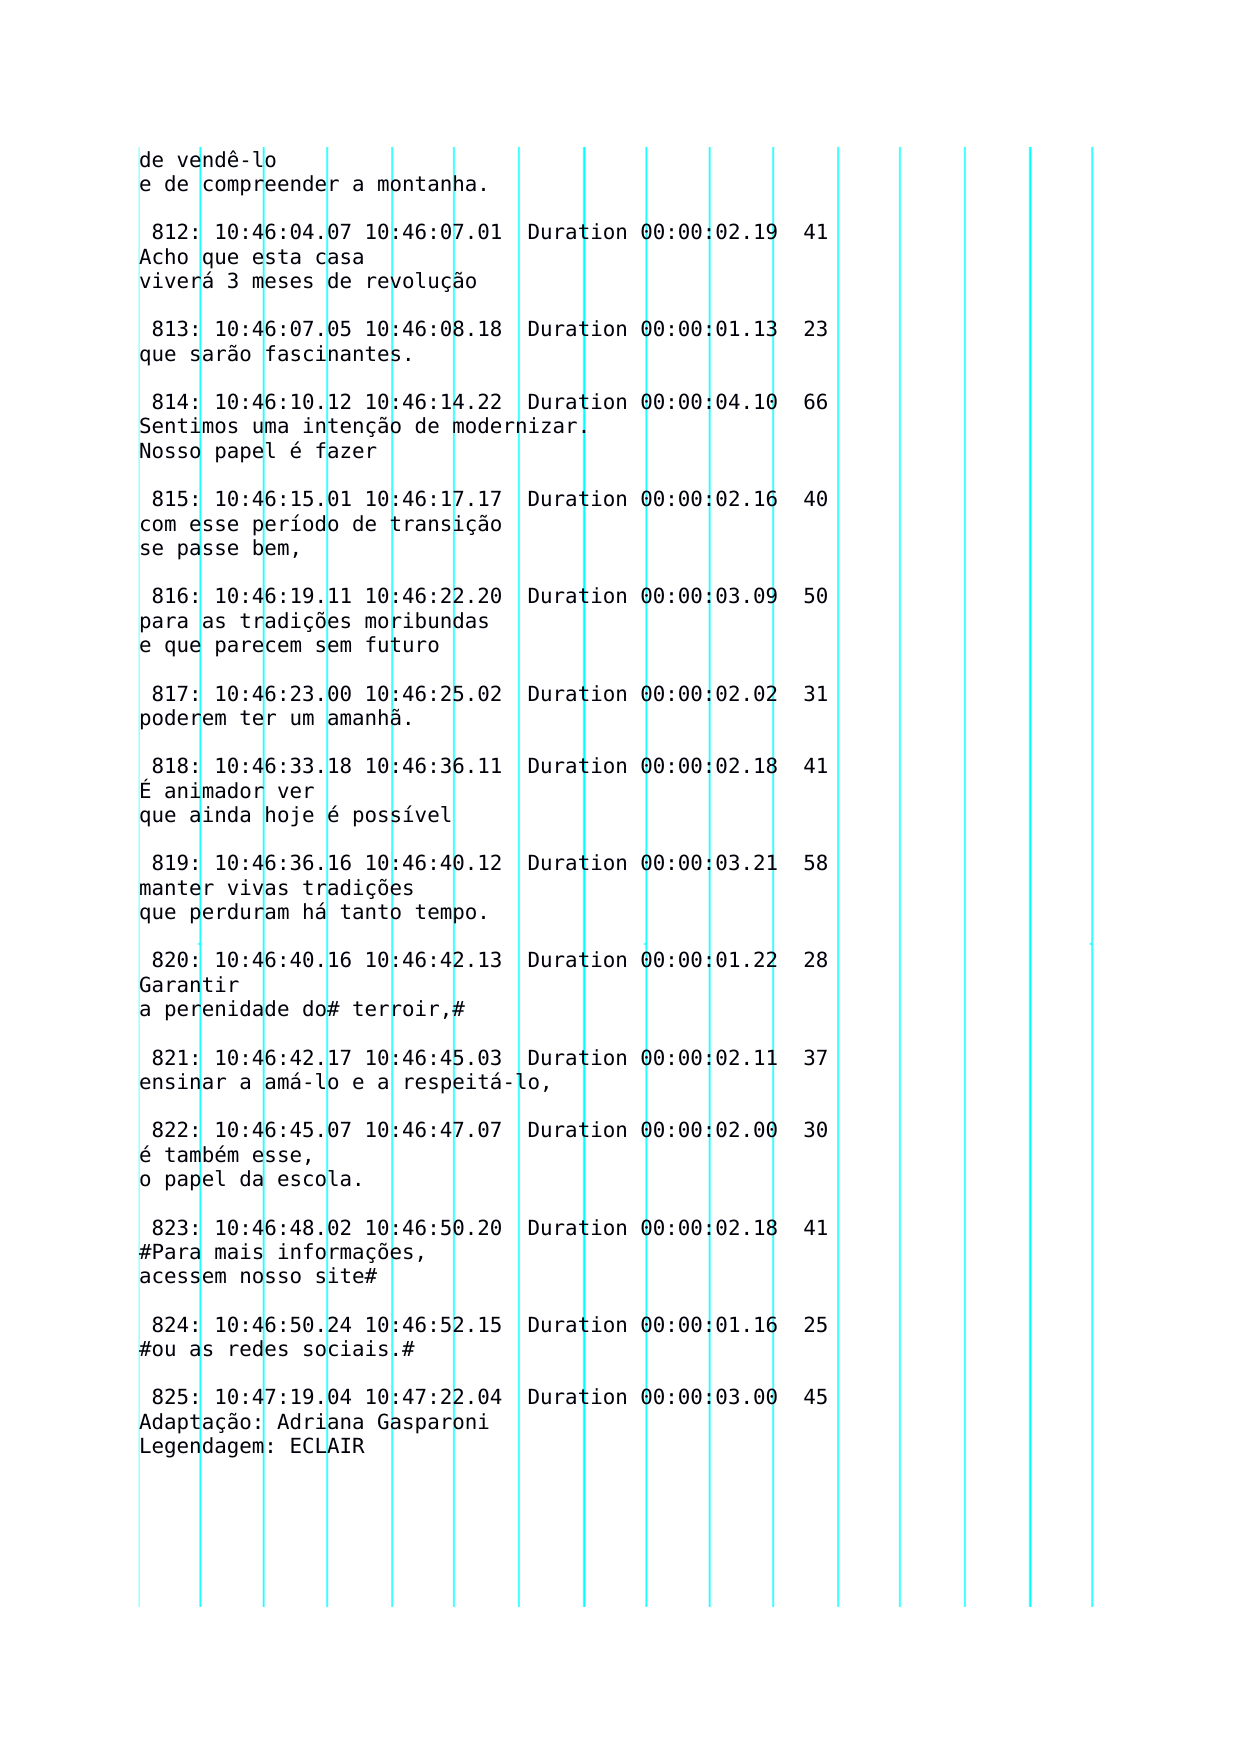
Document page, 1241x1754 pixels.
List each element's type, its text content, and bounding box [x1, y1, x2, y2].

text manter vivas tradições [139, 876, 1101, 900]
text Adaptação: Adriana Gasparoni [139, 1410, 1101, 1434]
text poderem ter um amanhã. [139, 706, 1101, 730]
text É animador ver [139, 779, 1101, 803]
text 821: 10:46:42.17 10:46:45.03 Duration 00:00:02.11 37 [139, 1046, 1101, 1070]
text 814: 10:46:10.12 10:46:14.22 Duration 00:00:04.10 66 [139, 390, 1101, 414]
text 812: 10:46:04.07 10:46:07.01 Duration 00:00:02.19 41 [139, 220, 1101, 245]
text que ainda hoje é possível [139, 803, 1101, 827]
text 820: 10:46:40.16 10:46:42.13 Duration 00:00:01.22 28 [139, 948, 1101, 973]
text 823: 10:46:48.02 10:46:50.20 Duration 00:00:02.18 41 [139, 1216, 1101, 1240]
text a perenidade do# terroir,# [139, 997, 1101, 1021]
text Garantir [139, 973, 1101, 997]
text o papel da escola. [139, 1167, 1101, 1191]
text Nosso papel é fazer [139, 439, 1101, 463]
text acessem nosso site# [139, 1264, 1101, 1288]
text ensinar a amá-lo e a respeitá-lo, [139, 1070, 1101, 1094]
text com esse período de transição [139, 512, 1101, 536]
picture [138, 147, 1102, 1607]
text 817: 10:46:23.00 10:46:25.02 Duration 00:00:02.02 31 [139, 682, 1101, 706]
text 815: 10:46:15.01 10:46:17.17 Duration 00:00:02.16 40 [139, 487, 1101, 512]
text 819: 10:46:36.16 10:46:40.12 Duration 00:00:03.21 58 [139, 851, 1101, 876]
text 816: 10:46:19.11 10:46:22.20 Duration 00:00:03.09 50 [139, 584, 1101, 609]
text e que parecem sem futuro [139, 633, 1101, 657]
text 818: 10:46:33.18 10:46:36.11 Duration 00:00:02.18 41 [139, 754, 1101, 779]
text se passe bem, [139, 536, 1101, 560]
text 822: 10:46:45.07 10:46:47.07 Duration 00:00:02.00 30 [139, 1118, 1101, 1143]
text é também esse, [139, 1143, 1101, 1167]
text viverá 3 meses de revolução [139, 269, 1101, 293]
text Sentimos uma intenção de modernizar. [139, 414, 1101, 439]
text que perduram há tanto tempo. [139, 900, 1101, 924]
text para as tradições moribundas [139, 609, 1101, 633]
text 824: 10:46:50.24 10:46:52.15 Duration 00:00:01.16 25 [139, 1313, 1101, 1337]
text Acho que esta casa [139, 245, 1101, 269]
text de vendê-lo [139, 148, 1101, 172]
text que sarão fascinantes. [139, 342, 1101, 366]
text Legendagem: ECLAIR [139, 1434, 1101, 1458]
text e de compreender a montanha. [139, 172, 1101, 196]
text #ou as redes sociais.# [139, 1337, 1101, 1361]
text #Para mais informações, [139, 1240, 1101, 1264]
text 825: 10:47:19.04 10:47:22.04 Duration 00:00:03.00 45 [139, 1385, 1101, 1410]
text 813: 10:46:07.05 10:46:08.18 Duration 00:00:01.13 23 [139, 317, 1101, 342]
